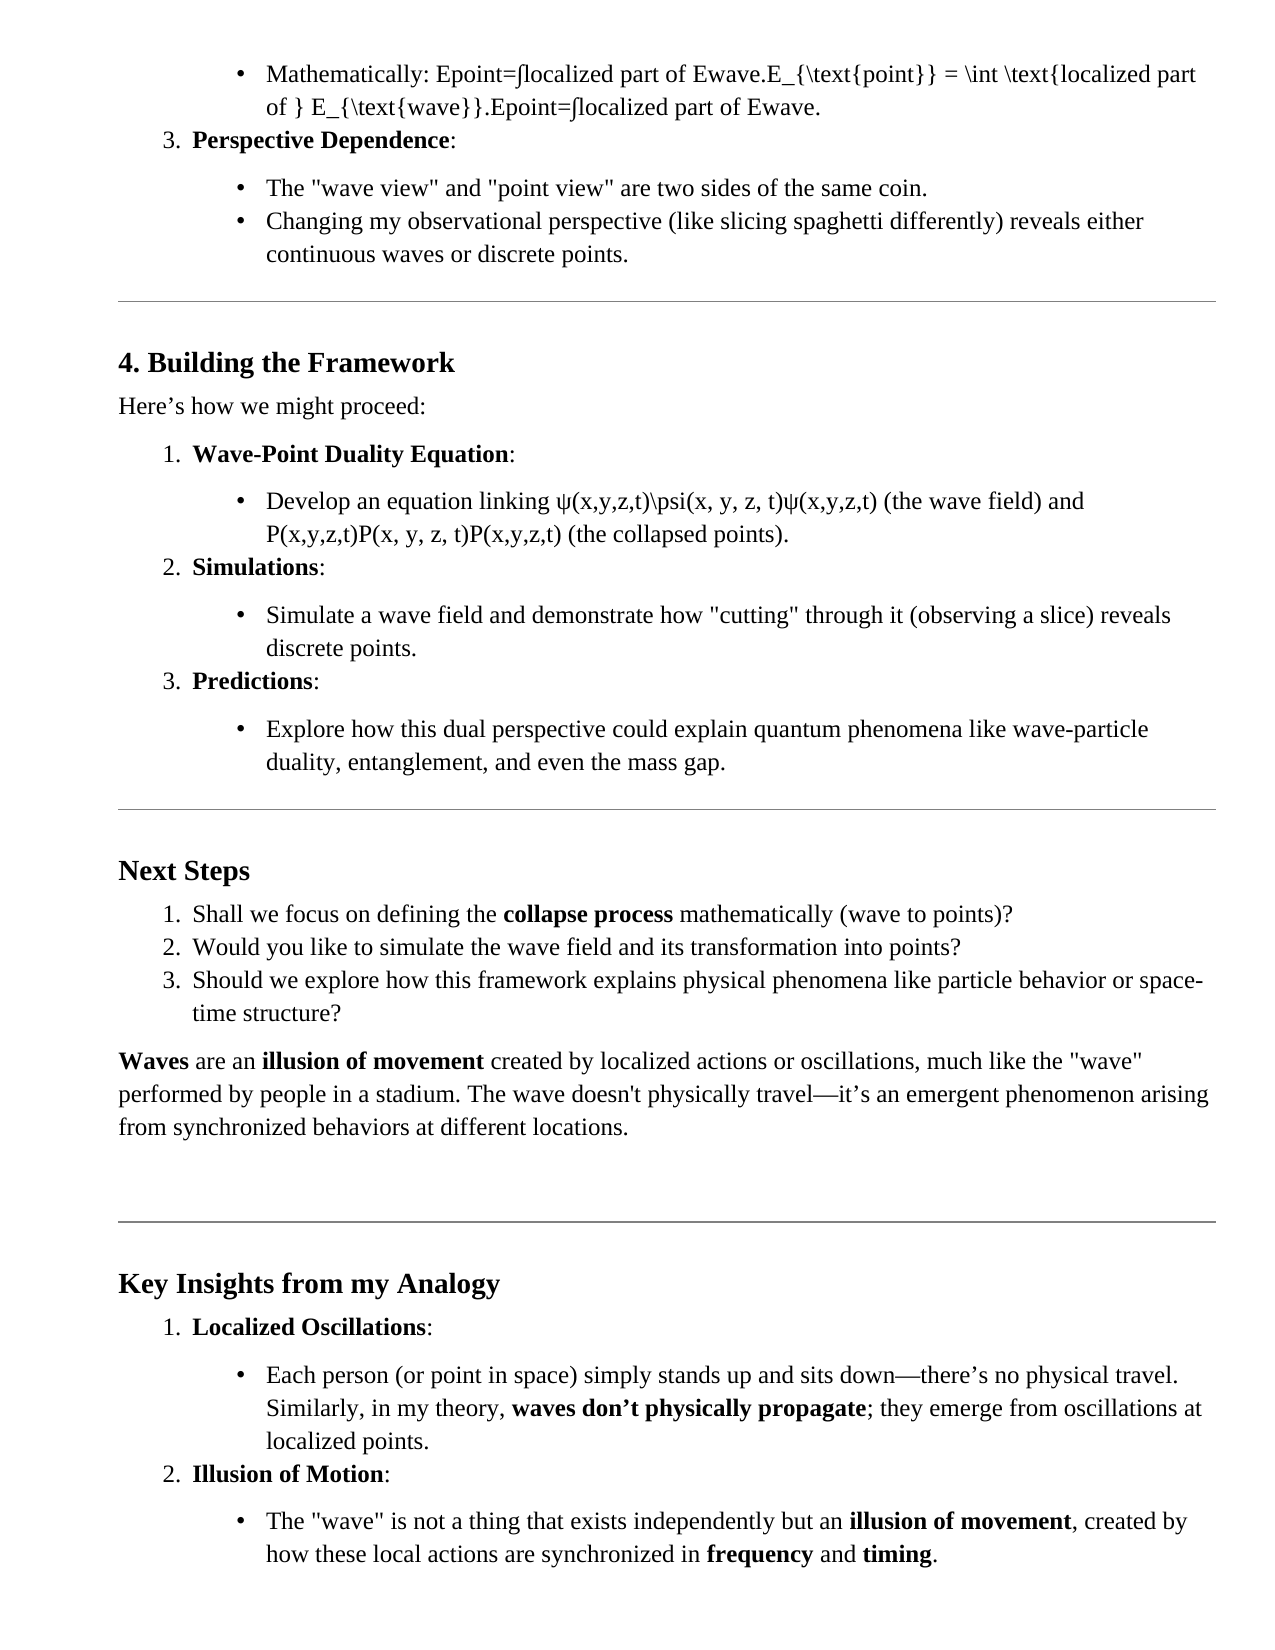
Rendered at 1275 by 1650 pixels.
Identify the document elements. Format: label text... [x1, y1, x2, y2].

list Predictions: [162, 666, 1216, 695]
list Simulations: [162, 552, 1216, 581]
text Here’s how we might proceed: [118, 391, 1216, 420]
list Changing my observational perspective (like slicing spaghetti differently) reveals either continuous waves or discrete points. [236, 206, 1216, 267]
list Develop an equation linking ψ(x,y,z,t)\psi(x, y, z, t)ψ(x,y,z,t) (the wave field) and P(x,y,z,t)P(x, y, z, t)P(x,y,z,t) (the collapsed points). [236, 486, 1216, 548]
list Would you like to simulate the wave field and its transformation into points? [162, 932, 1216, 961]
list Mathematically: Epoint=∫localized part of Ewave.E_{\text{point}} = \int \text{localized part of } E_{\text{wave}}.Epoint​=∫localized part of Ewave​. [236, 59, 1216, 121]
text Waves are an illusion of movement created by localized actions or oscillations, much like the "wave" performed by people in a stadium. The wave doesn't physically travel—it’s an emergent phenomenon arising from synchronized behaviors at different locations. [118, 1046, 1216, 1141]
list Localized Oscillations: [162, 1312, 1216, 1341]
list Illusion of Motion: [162, 1459, 1216, 1487]
list Each person (or point in space) simply stands up and sits down—there’s no physical travel. Similarly, in my theory, waves don’t physically propagate; they emerge from oscillations at localized points. [236, 1360, 1216, 1454]
subtitle 4. Building the Framework [118, 345, 1216, 379]
list Simulate a wave field and demonstrate how "cutting" through it (observing a slice) reveals discrete points. [236, 600, 1216, 662]
list The "wave" is not a thing that exists independently but an illusion of movement, created by how these local actions are synchronized in frequency and timing. [236, 1506, 1216, 1568]
subtitle Key Insights from my Analogy [118, 1266, 1216, 1299]
list The "wave view" and "point view" are two sides of the same coin. [236, 173, 1216, 201]
subtitle Next Steps [118, 853, 1216, 887]
list Should we explore how this framework explains physical phenomena like particle behavior or space-time structure? [162, 965, 1216, 1027]
list Wave-Point Duality Equation: [162, 439, 1216, 468]
list Shall we focus on defining the collapse process mathematically (wave to points)? [162, 899, 1216, 928]
list Explore how this dual perspective could explain quantum phenomena like wave-particle duality, entanglement, and even the mass gap. [236, 714, 1216, 776]
list Perspective Dependence: [162, 125, 1216, 154]
